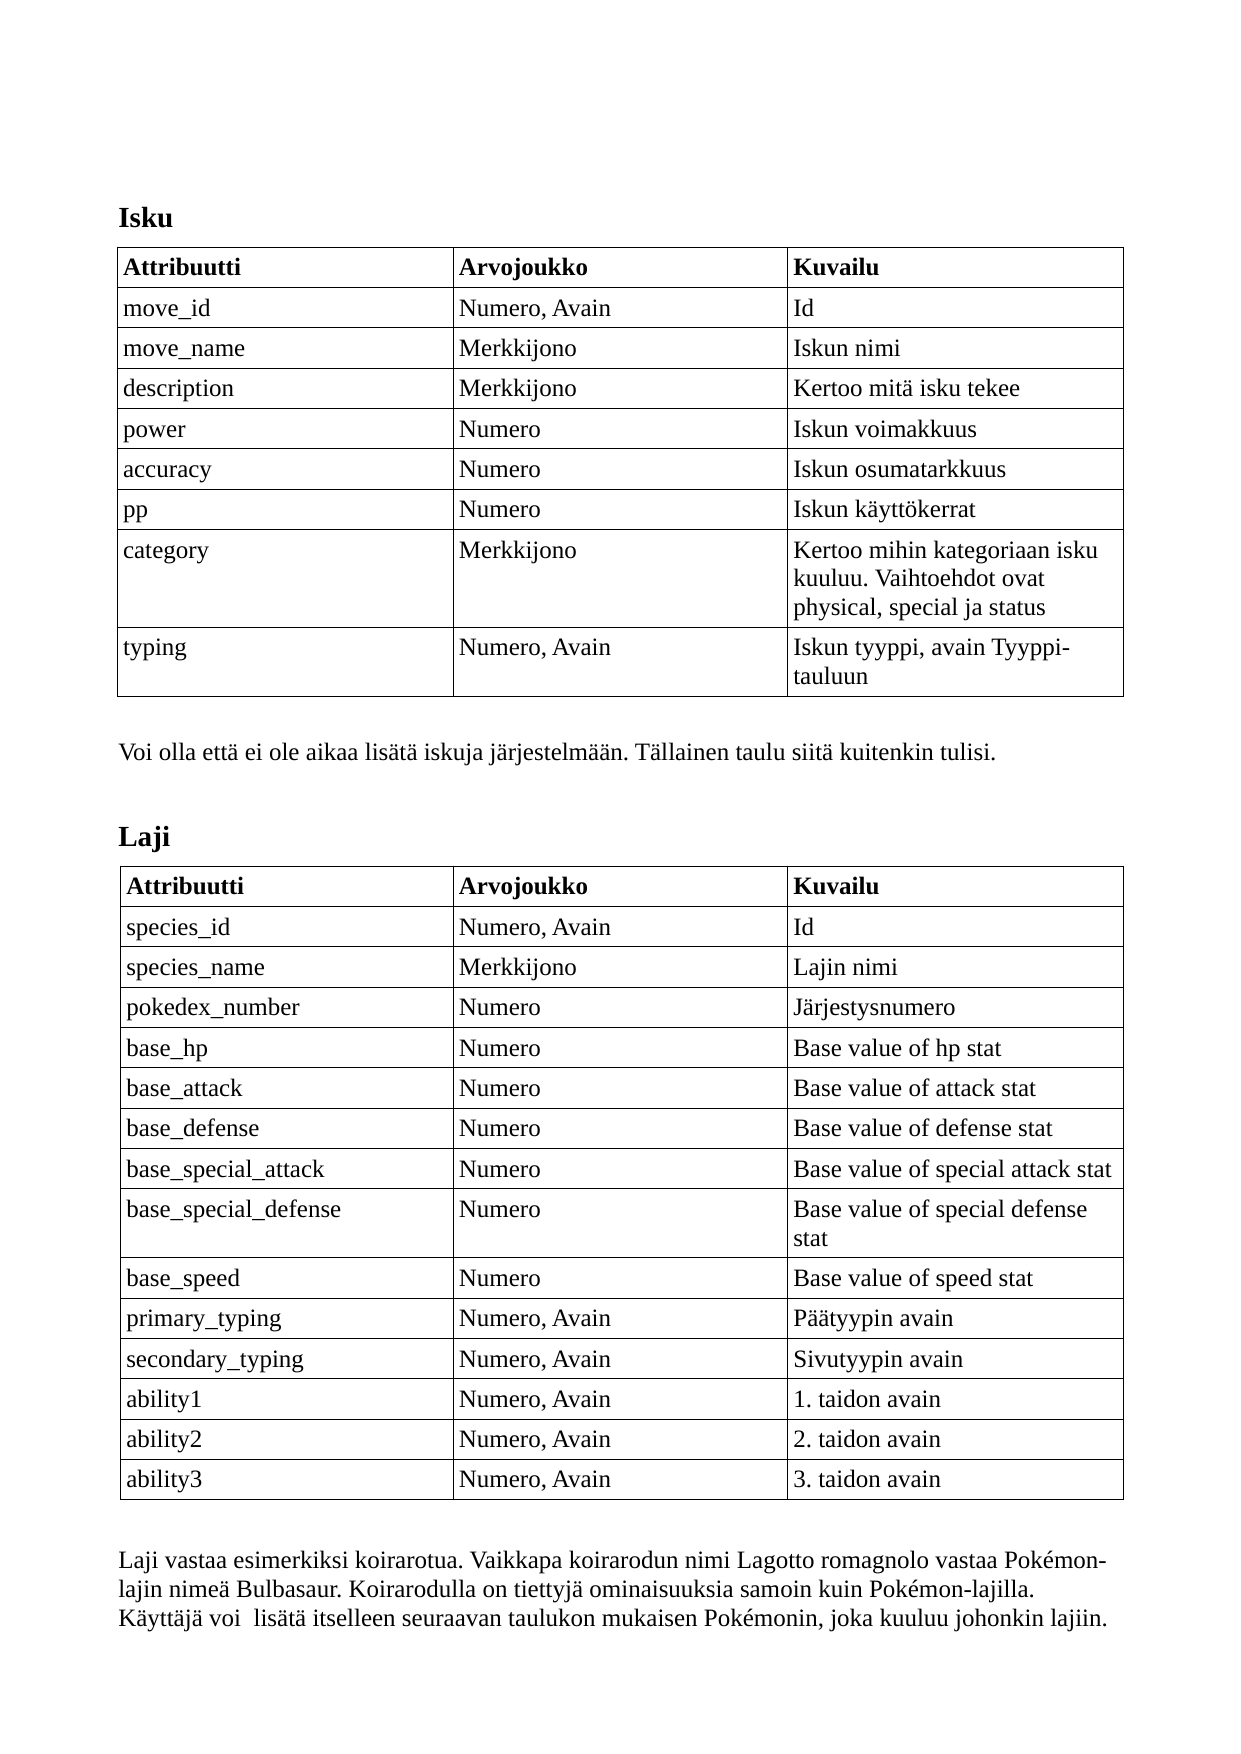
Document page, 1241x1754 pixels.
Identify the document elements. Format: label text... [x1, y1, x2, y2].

table_cell Iskun osumatarkkuus [788, 449, 1123, 488]
table_cell power [118, 409, 453, 448]
table_cell Base value of defense stat [788, 1109, 1123, 1148]
table_header Attribuutti [118, 248, 453, 287]
table_cell secondary_typing [121, 1339, 453, 1378]
table_cell Numero [454, 1028, 787, 1067]
table_cell Numero, Avain [454, 288, 787, 327]
table_cell species_id [121, 907, 453, 946]
table_cell move_id [118, 288, 453, 327]
table_cell Numero, Avain [454, 907, 787, 946]
table_cell Iskun nimi [788, 328, 1123, 368]
table_header Kuvailu [788, 248, 1123, 287]
table_cell base_attack [121, 1068, 453, 1107]
table_cell ability2 [121, 1420, 453, 1459]
table_cell Iskun tyyppi, avain Tyyppi-tauluun [788, 628, 1123, 696]
table_cell Kertoo mihin kategoriaan isku kuuluu. Vaihtoehdot ovat physical, special ja status [788, 530, 1123, 627]
table_cell Merkkijono [454, 530, 787, 627]
table_cell Base value of hp stat [788, 1028, 1123, 1067]
table_cell base_special_attack [121, 1149, 453, 1188]
table_header Arvojoukko [454, 867, 787, 906]
table_header Arvojoukko [454, 248, 787, 287]
table_cell Base value of speed stat [788, 1258, 1123, 1297]
table_cell Numero [454, 409, 787, 448]
table_cell base_defense [121, 1109, 453, 1148]
table_cell Numero, Avain [454, 628, 787, 696]
table_cell Numero, Avain [454, 1420, 787, 1459]
text Laji [118, 819, 1122, 853]
table_cell Base value of attack stat [788, 1068, 1123, 1107]
table_cell Sivutyypin avain [788, 1339, 1123, 1378]
table_cell ability3 [121, 1460, 453, 1499]
table_cell Id [788, 288, 1123, 327]
table_cell base_special_defense [121, 1189, 453, 1257]
text Isku [118, 201, 1122, 234]
table_cell 3. taidon avain [788, 1460, 1123, 1499]
table_cell base_speed [121, 1258, 453, 1297]
table_cell Base value of special defense stat [788, 1189, 1123, 1257]
table_cell ability1 [121, 1379, 453, 1418]
table_cell Numero, Avain [454, 1460, 787, 1499]
table_header Attribuutti [121, 867, 453, 906]
table_cell Iskun käyttökerrat [788, 490, 1123, 529]
table_cell typing [118, 628, 453, 696]
table_cell species_name [121, 947, 453, 987]
table_cell Päätyypin avain [788, 1299, 1123, 1338]
table_cell base_hp [121, 1028, 453, 1067]
table_cell accuracy [118, 449, 453, 488]
table_cell 2. taidon avain [788, 1420, 1123, 1459]
table_cell Numero, Avain [454, 1379, 787, 1418]
table_cell Järjestysnumero [788, 988, 1123, 1027]
table_cell pp [118, 490, 453, 529]
table_cell Iskun voimakkuus [788, 409, 1123, 448]
table_cell Id [788, 907, 1123, 946]
table_cell Merkkijono [454, 369, 787, 408]
table_cell Merkkijono [454, 328, 787, 368]
table_cell primary_typing [121, 1299, 453, 1338]
table_cell Numero [454, 1149, 787, 1188]
text Laji vastaa esimerkiksi koirarotua. Vaikkapa koirarodun nimi Lagotto romagnolo vastaa Pokémon-lajin nimeä Bulbasaur. Koirarodulla on tiettyjä ominaisuuksia samoin kuin Pokémon-lajilla. Käyttäjä voi lisätä itselleen seuraavan taulukon mukaisen Pokémonin, joka kuuluu johonkin lajiin. [118, 1545, 1122, 1631]
text Voi olla että ei ole aikaa lisätä iskuja järjestelmään. Tällainen taulu siitä kuitenkin tulisi. [118, 737, 1122, 766]
table_cell Numero, Avain [454, 1339, 787, 1378]
table_cell move_name [118, 328, 453, 368]
table_cell Numero [454, 988, 787, 1027]
table_cell Numero [454, 449, 787, 488]
table_cell category [118, 530, 453, 627]
table_cell Numero [454, 490, 787, 529]
table_cell Kertoo mitä isku tekee [788, 369, 1123, 408]
table_cell Numero [454, 1189, 787, 1257]
table_cell Numero, Avain [454, 1299, 787, 1338]
table_cell 1. taidon avain [788, 1379, 1123, 1418]
table_cell Numero [454, 1258, 787, 1297]
table_cell pokedex_number [121, 988, 453, 1027]
table_cell Lajin nimi [788, 947, 1123, 987]
table_cell Merkkijono [454, 947, 787, 987]
table_cell Base value of special attack stat [788, 1149, 1123, 1188]
table_cell Numero [454, 1109, 787, 1148]
table_cell Numero [454, 1068, 787, 1107]
table_header Kuvailu [788, 867, 1123, 906]
table_cell description [118, 369, 453, 408]
